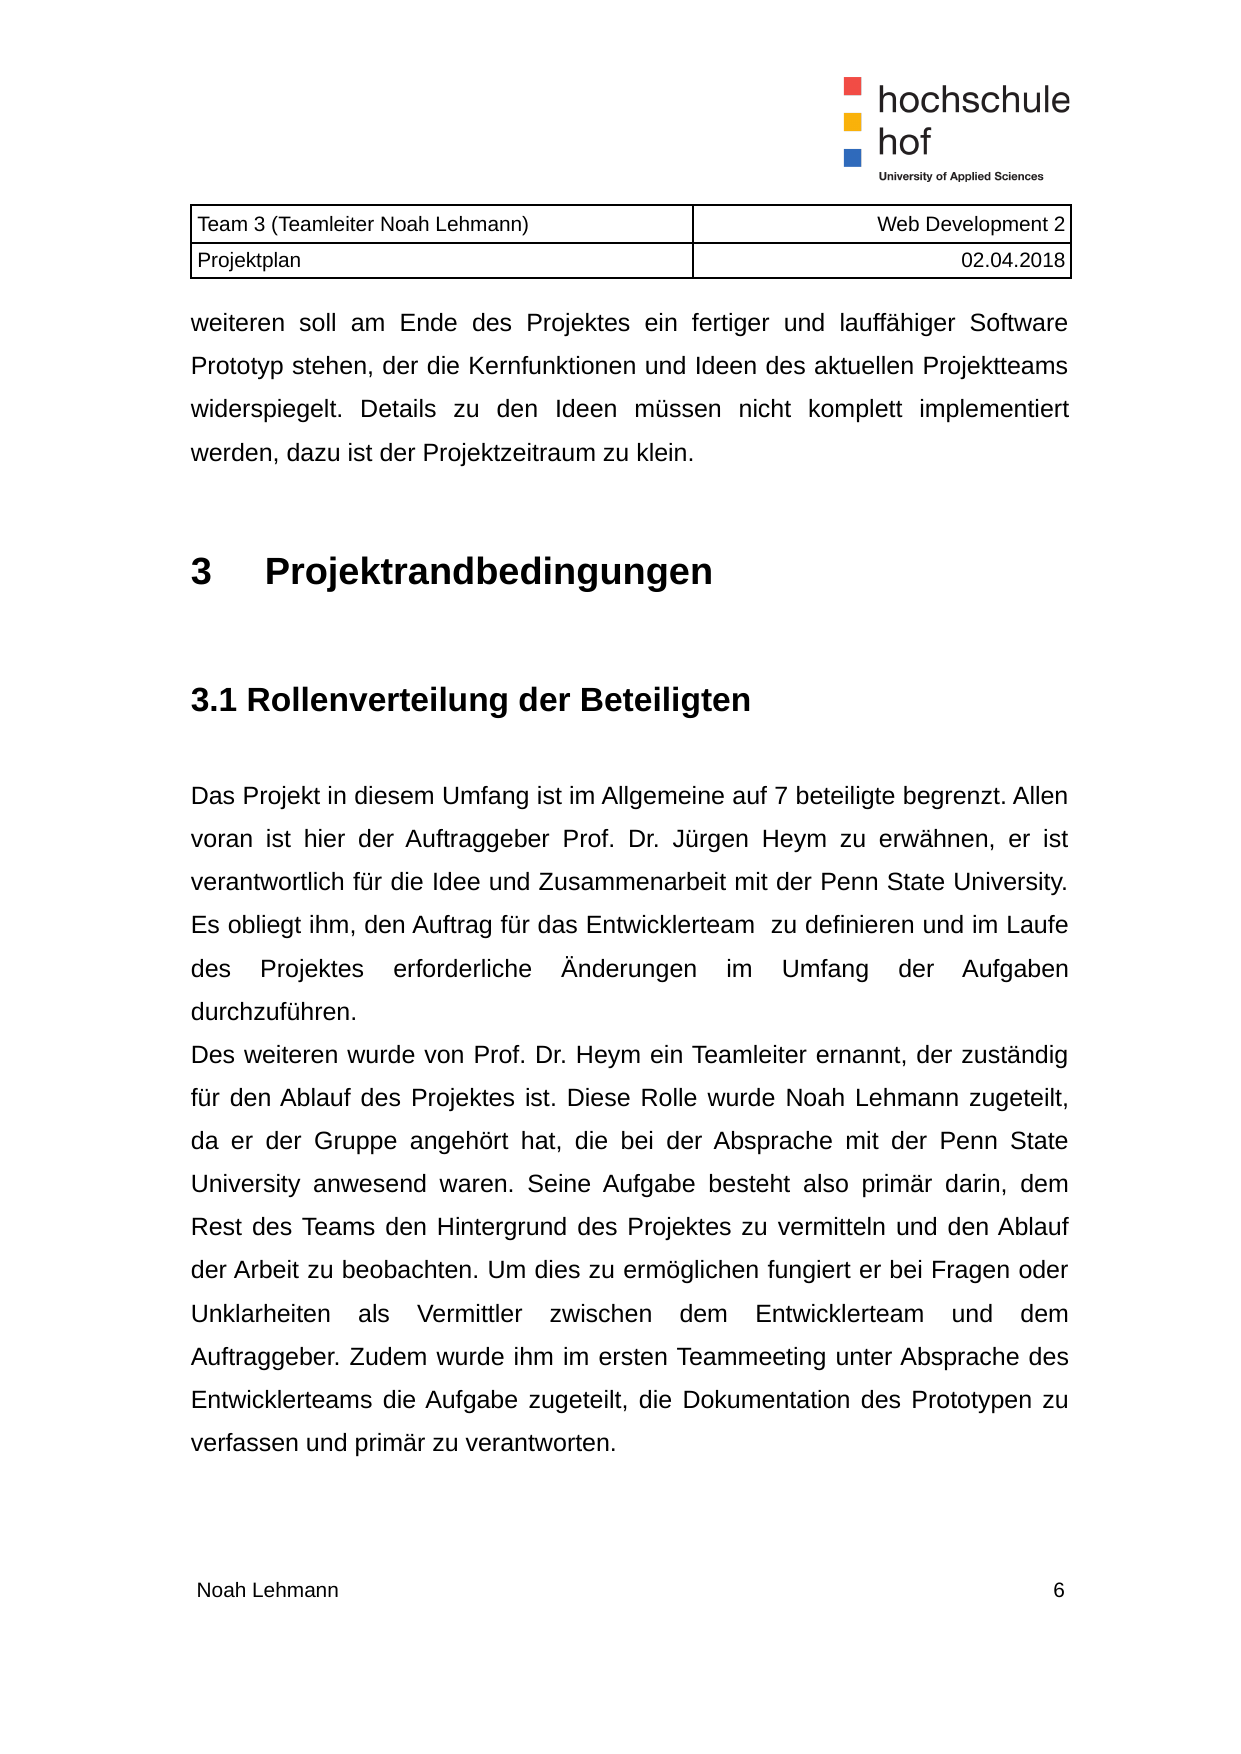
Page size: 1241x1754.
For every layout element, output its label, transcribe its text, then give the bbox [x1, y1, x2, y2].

picture [843, 77, 1070, 182]
text Des weiteren wurde von Prof. Dr. Heym ein Teamleiter ernannt, der zuständig für den Ablauf des Projektes ist. Diese Rolle wurde Noah Lehmann zugeteilt, da er der Gruppe angehört hat, die bei der Absprache mit der Penn State University anwesend waren. Seine Aufgabe besteht also primär darin, dem Rest des Teams den Hintergrund des Projektes zu vermitteln und den Ablauf der Arbeit zu beobachten. Um dies zu ermöglichen fungiert er bei Fragen oder Unklarheiten als Vermittler zwischen dem Entwicklerteam und dem Auftraggeber. Zudem wurde ihm im ersten Teammeeting unter Absprache des Entwicklerteams die Aufgabe zugeteilt, die Dokumentation des Prototypen zu verfassen und primär zu verantworten. [191, 1040, 1070, 1457]
text weiteren soll am Ende des Projektes ein fertiger und lauffähiger Software Prototyp stehen, der die Kernfunktionen und Ideen des aktuellen Projektteams widerspiegelt. Details zu den Ideen müssen nicht komplett implementiert werden, dazu ist der Projektzeitraum zu klein. [191, 308, 1070, 466]
subtitle Projektrandbedingungen [191, 549, 1070, 592]
text Das Projekt in diesem Umfang ist im Allgemeine auf 7 beteiligte begrenzt. Allen voran ist hier der Auftraggeber Prof. Dr. Jürgen Heym zu erwähnen, er ist verantwortlich für die Idee und Zusammenarbeit mit der Penn State University. Es obliegt ihm, den Auftrag für das Entwicklerteam zu definieren und im Laufe des Projektes erforderliche Änderungen im Umfang der Aufgaben durchzuführen. [191, 781, 1070, 1025]
subtitle 3.1 Rollenverteilung der Beteiligten [191, 679, 1070, 718]
